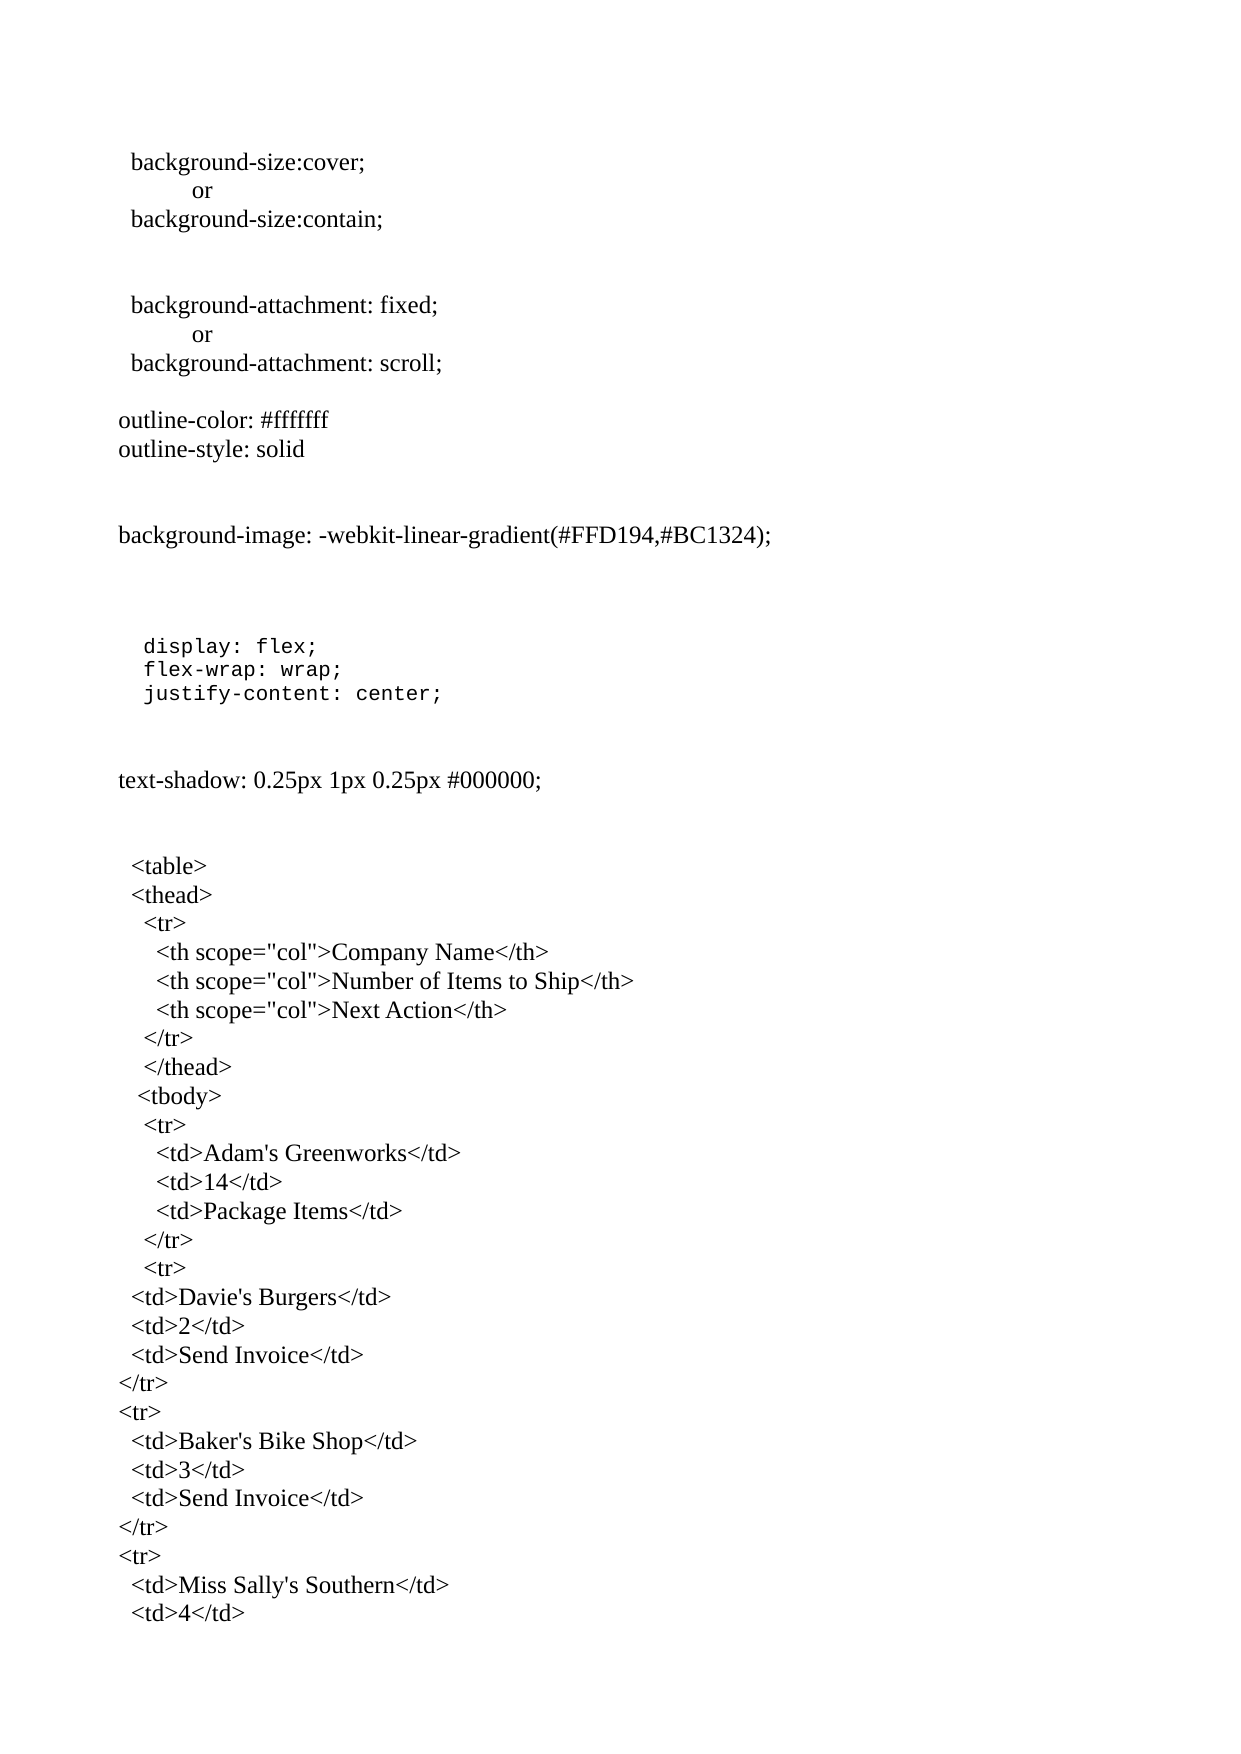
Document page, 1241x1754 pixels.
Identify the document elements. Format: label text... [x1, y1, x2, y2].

text <td>Package Items</td> [118, 1196, 1122, 1225]
text <td>14</td> [118, 1167, 1122, 1196]
text outline-color: #fffffff [118, 406, 1122, 434]
text </tr> [118, 1368, 1122, 1397]
text <td>Adam's Greenworks</td> [118, 1138, 1122, 1167]
text <tr> [118, 1253, 1122, 1282]
text display: flex; [118, 636, 1122, 659]
text or [118, 319, 1122, 348]
text <td>3</td> [118, 1455, 1122, 1483]
text <td>4</td> [118, 1598, 1122, 1627]
text <tr> [118, 1397, 1122, 1426]
text <td>Send Invoice</td> [118, 1483, 1122, 1512]
text background-attachment: scroll; [118, 348, 1122, 377]
text <th scope="col">Number of Items to Ship</th> [118, 966, 1122, 995]
text <tbody> [118, 1081, 1122, 1110]
text </thead> [118, 1052, 1122, 1081]
text background-attachment: fixed; [118, 291, 1122, 319]
text outline-style: solid [118, 434, 1122, 463]
text <th scope="col">Next Action</th> [118, 995, 1122, 1023]
text <thead> [118, 880, 1122, 908]
text <tr> [118, 1110, 1122, 1138]
text <table> [118, 851, 1122, 880]
text background-size:cover; [118, 147, 1122, 176]
text </tr> [118, 1512, 1122, 1541]
text <td>Miss Sally's Southern</td> [118, 1570, 1122, 1598]
text <th scope="col">Company Name</th> [118, 937, 1122, 966]
text <td>Send Invoice</td> [118, 1340, 1122, 1368]
text <tr> [118, 908, 1122, 937]
text <td>2</td> [118, 1311, 1122, 1340]
text flex-wrap: wrap; [118, 659, 1122, 683]
text </tr> [118, 1023, 1122, 1052]
text background-size:contain; [118, 204, 1122, 233]
text <td>Baker's Bike Shop</td> [118, 1426, 1122, 1455]
text justify-content: center; [118, 683, 1122, 707]
text text-shadow: 0.25px 1px 0.25px #000000; [118, 765, 1122, 793]
text or [118, 176, 1122, 204]
text <td>Davie's Burgers</td> [118, 1282, 1122, 1311]
text background-image: -webkit-linear-gradient(#FFD194,#BC1324); [118, 521, 1122, 549]
text </tr> [118, 1225, 1122, 1253]
text <tr> [118, 1541, 1122, 1570]
